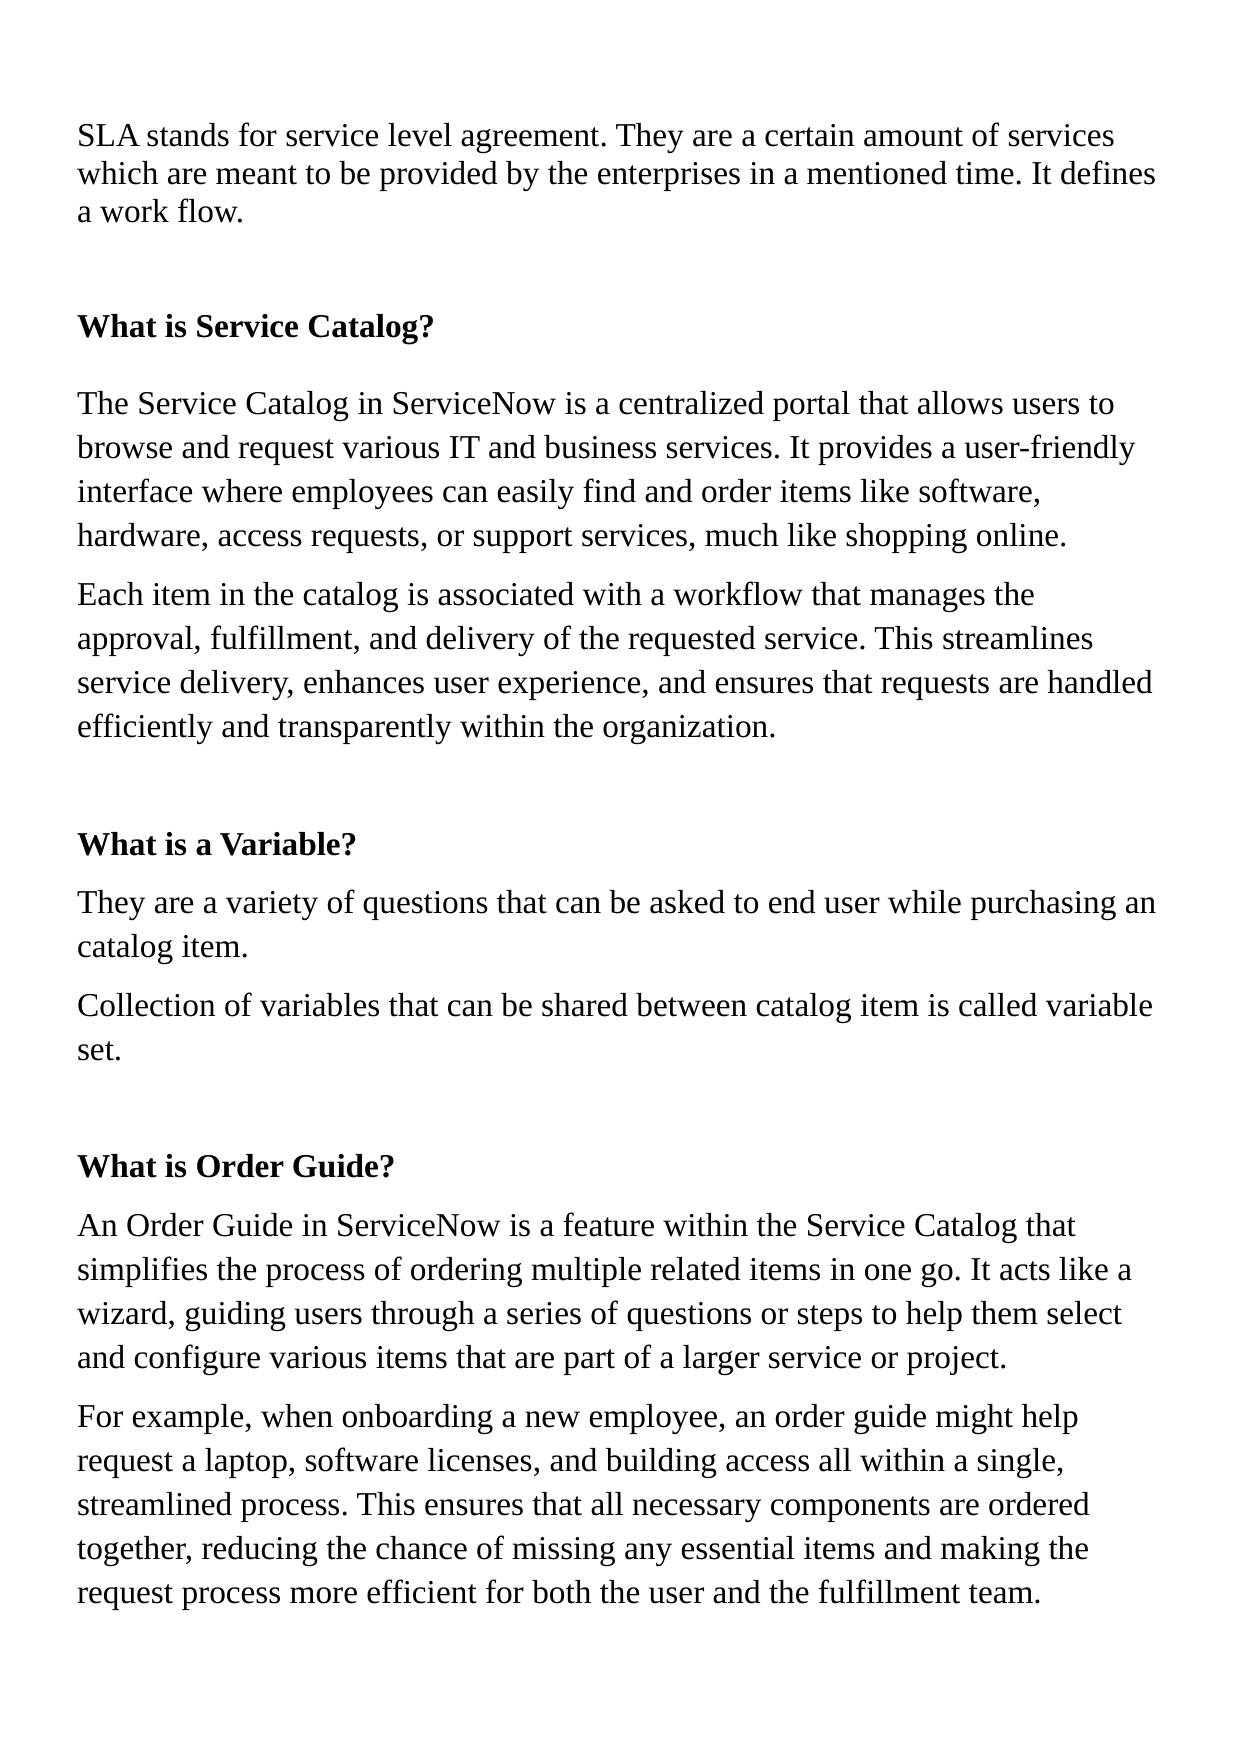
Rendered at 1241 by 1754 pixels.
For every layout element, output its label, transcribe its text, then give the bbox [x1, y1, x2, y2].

text SLA stands for service level agreement. They are a certain amount of services which are meant to be provided by the enterprises in a mentioned time. It defines a work flow. [77, 77, 1163, 230]
text The Service Catalog in ServiceNow is a centralized portal that allows users to browse and request various IT and business services. It provides a user-friendly interface where employees can easily find and order items like software, hardware, access requests, or support services, much like shopping online. [77, 383, 1163, 554]
text What is Service Catalog? [77, 307, 1163, 345]
text What is Order Guide? [77, 1146, 1163, 1185]
text They are a variety of questions that can be asked to end user while purchasing an catalog item. [77, 882, 1163, 965]
text Each item in the catalog is associated with a workflow that manages the approval, fulfillment, and delivery of the requested service. This streamlines service delivery, enhances user experience, and ensures that requests are handled efficiently and transparently within the organization. [77, 574, 1163, 745]
text For example, when onboarding a new employee, an order guide might help request a laptop, software licenses, and building access all within a single, streamlined process. This ensures that all necessary components are ordered together, reducing the chance of missing any essential items and making the request process more efficient for both the user and the fulfillment team. [77, 1396, 1163, 1611]
text What is a Variable? [77, 824, 1163, 862]
text Collection of variables that can be shared between catalog item is called variable set. [77, 985, 1163, 1067]
text An Order Guide in ServiceNow is a feature within the Service Catalog that simplifies the process of ordering multiple related items in one go. It acts like a wizard, guiding users through a series of questions or steps to help them select and configure various items that are part of a larger service or project. [77, 1205, 1163, 1376]
